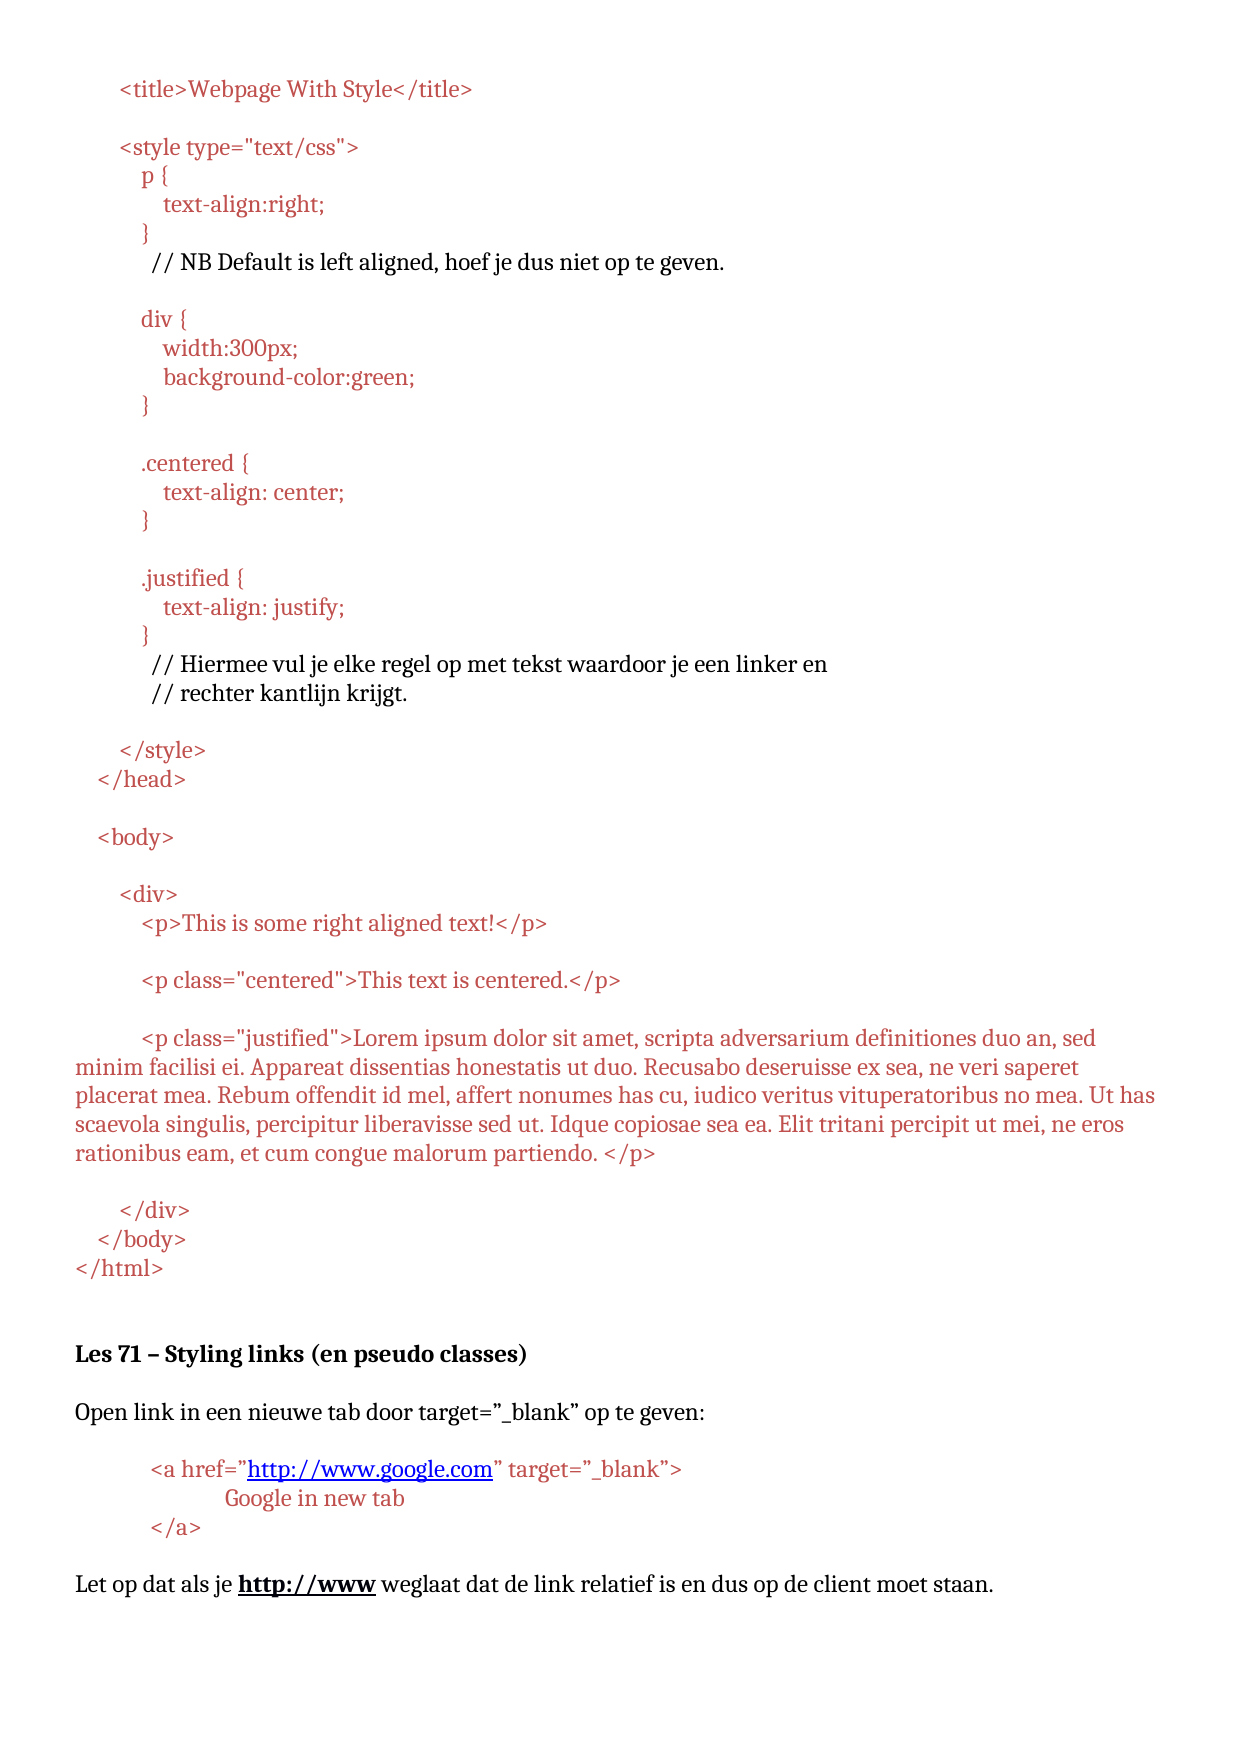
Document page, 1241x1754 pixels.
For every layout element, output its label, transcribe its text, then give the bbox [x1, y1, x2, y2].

text <title>Webpage With Style</title> [75, 75, 1165, 104]
text // rechter kantlijn krijgt. [75, 679, 1165, 707]
text <p class="justified">Lorem ipsum dolor sit amet, scripta adversarium definitiones duo an, sed minim facilisi ei. Appareat dissentias honestatis ut duo. Recusabo deseruisse ex sea, ne veri saperet placerat mea. Rebum offendit id mel, affert nonumes has cu, iudico veritus vituperatoribus no mea. Ut has scaevola singulis, percipitur liberavisse sed ut. Idque copiosae sea ea. Elit tritani percipit ut mei, ne eros rationibus eam, et cum congue malorum partiendo. </p> [75, 1024, 1165, 1167]
text </html> [75, 1254, 1165, 1282]
text <body> [75, 822, 1165, 851]
text } [75, 621, 1165, 650]
text background-color:green; [75, 362, 1165, 391]
text <style type="text/css"> [75, 132, 1165, 161]
text </div> [75, 1196, 1165, 1225]
text </head> [75, 765, 1165, 794]
text .justified { [75, 564, 1165, 592]
text text-align: justify; [75, 592, 1165, 621]
text <p>This is some right aligned text!</p> [75, 909, 1165, 937]
text </a> [75, 1512, 1165, 1541]
text <a href=”http://www.google.com” target=”_blank”> [75, 1455, 1165, 1484]
text .centered { [75, 449, 1165, 477]
text Open link in een nieuwe tab door target=”_blank” op te geven: [75, 1397, 1165, 1426]
text </style> [75, 736, 1165, 765]
text <div> [75, 880, 1165, 909]
text } [75, 506, 1165, 535]
text } [75, 391, 1165, 420]
text <p class="centered">This text is centered.</p> [75, 966, 1165, 995]
text div { [75, 305, 1165, 334]
text } [75, 219, 1165, 247]
text width:300px; [75, 334, 1165, 362]
text </body> [75, 1225, 1165, 1254]
text Let op dat als je http://www weglaat dat de link relatief is en dus op de client moet staan. [75, 1570, 1165, 1599]
text text-align:right; [75, 190, 1165, 219]
text p { [75, 161, 1165, 190]
text Les 71 – Styling links (en pseudo classes) [75, 1340, 1165, 1369]
text text-align: center; [75, 477, 1165, 506]
text // Hiermee vul je elke regel op met tekst waardoor je een linker en [75, 650, 1165, 679]
text // NB Default is left aligned, hoef je dus niet op te geven. [75, 247, 1165, 276]
text Google in new tab [150, 1484, 1165, 1512]
